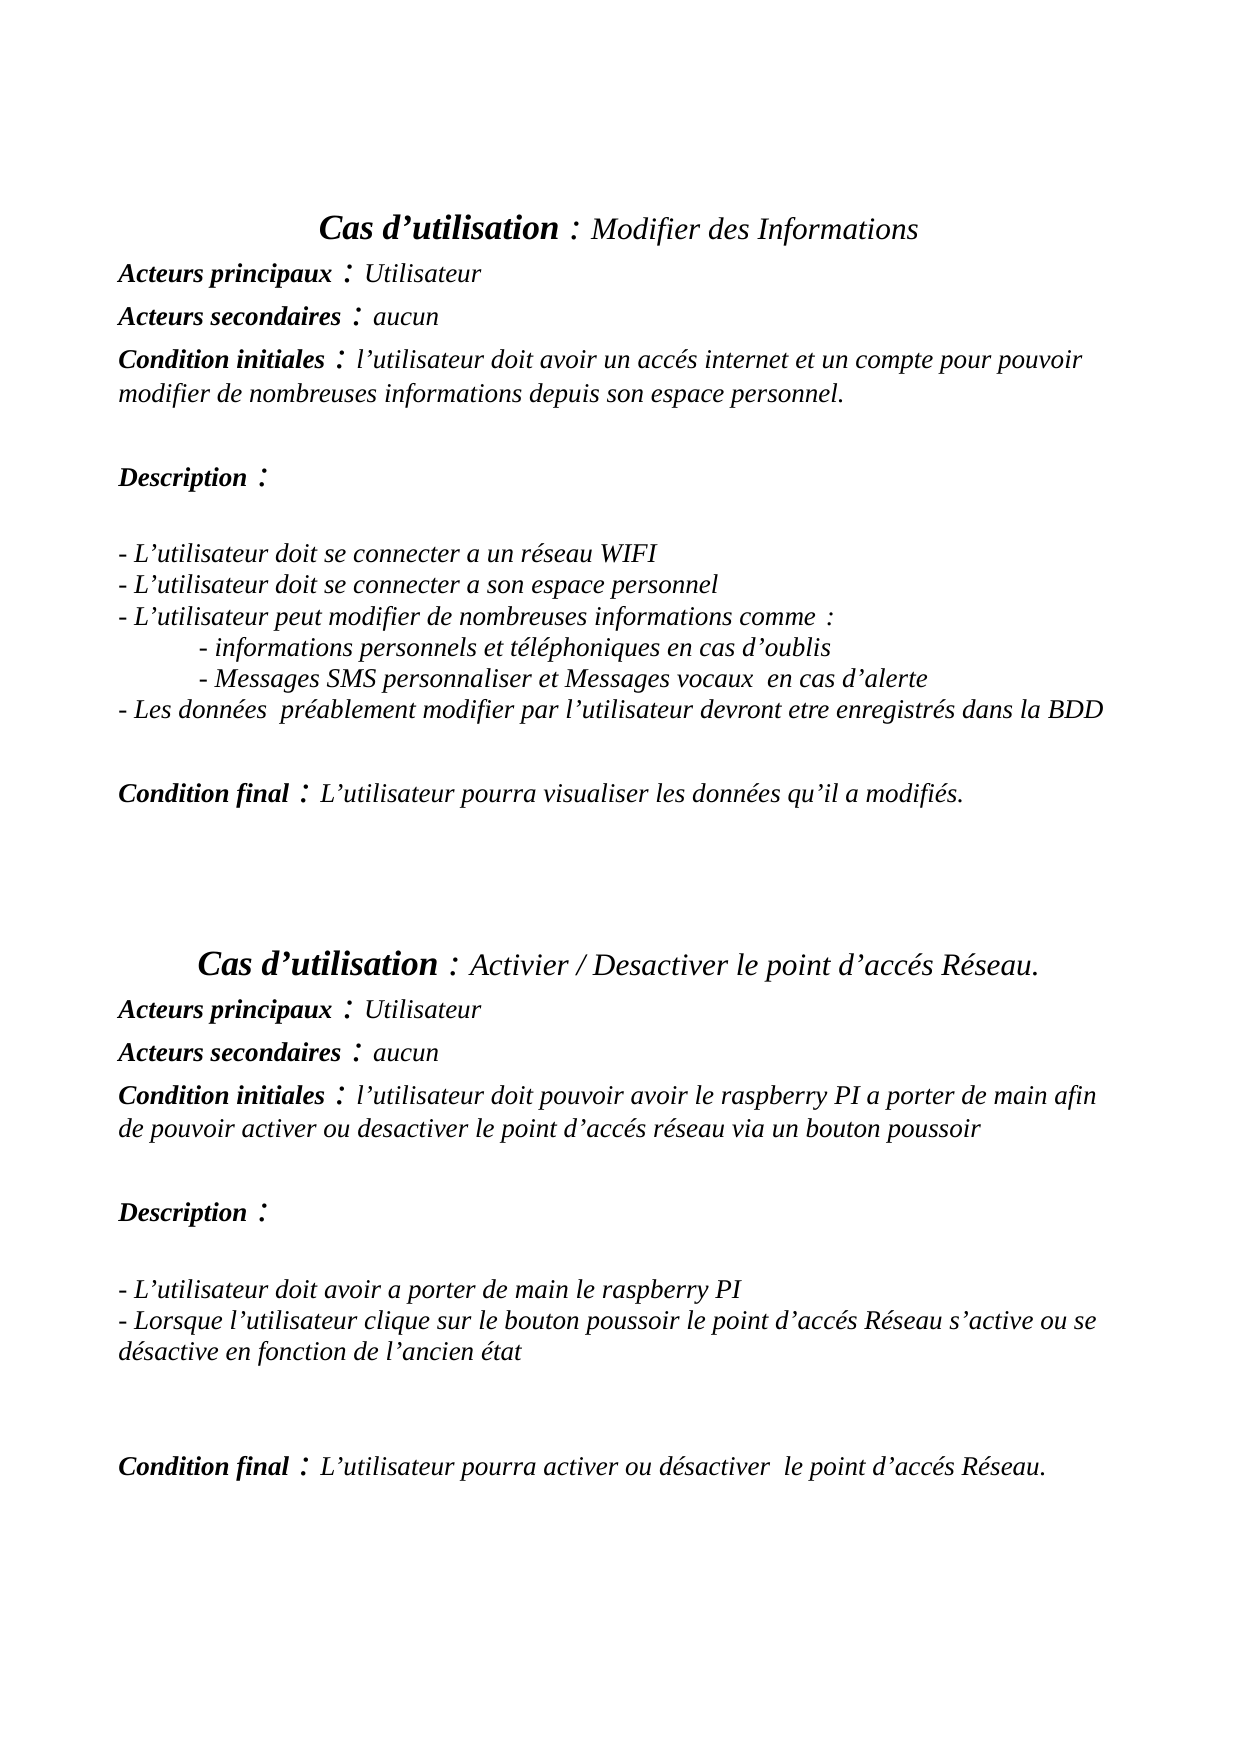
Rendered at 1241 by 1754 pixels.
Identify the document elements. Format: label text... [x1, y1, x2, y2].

text - L’utilisateur doit se connecter a un réseau WIFI [118, 537, 1122, 568]
text - Lorsque l’utilisateur clique sur le bouton poussoir le point d’accés Réseau s’active ou se désactive en fonction de l’ancien état [118, 1304, 1122, 1366]
text Acteurs principaux : Utilisateur [118, 983, 1122, 1026]
text Condition initiales : l’utilisateur doit avoir un accés internet et un compte pour pouvoir modifier de nombreuses informations depuis son espace personnel. [118, 334, 1122, 408]
text - Les données préablement modifier par l’utilisateur devront etre enregistrés dans la BDD [118, 693, 1122, 724]
text Condition initiales : l’utilisateur doit pouvoir avoir le raspberry PI a porter de main afin de pouvoir activer ou desactiver le point d’accés réseau via un bouton poussoir [118, 1069, 1122, 1143]
text Cas d’utilisation : Activier / Desactiver le point d’accés Réseau. [118, 940, 1122, 983]
text - L’utilisateur doit avoir a porter de main le raspberry PI [118, 1273, 1122, 1304]
text Acteurs secondaires : aucun [118, 291, 1122, 334]
text Description : [118, 451, 1122, 494]
text Condition final : L’utilisateur pourra activer ou désactiver le point d’accés Réseau. [118, 1441, 1122, 1527]
text Acteurs principaux : Utilisateur [118, 247, 1122, 291]
text Acteurs secondaires : aucun [118, 1026, 1122, 1069]
text - L’utilisateur peut modifier de nombreuses informations comme : - informations personnels et téléphoniques en cas d’oublis [118, 600, 1122, 662]
text Description : [118, 1187, 1122, 1230]
text Condition final : L’utilisateur pourra visualiser les données qu’il a modifiés. [118, 767, 1122, 854]
text Cas d’utilisation : Modifier des Informations [118, 204, 1122, 247]
text - Messages SMS personnaliser et Messages vocaux en cas d’alerte [118, 662, 1122, 693]
text - L’utilisateur doit se connecter a son espace personnel [118, 568, 1122, 600]
